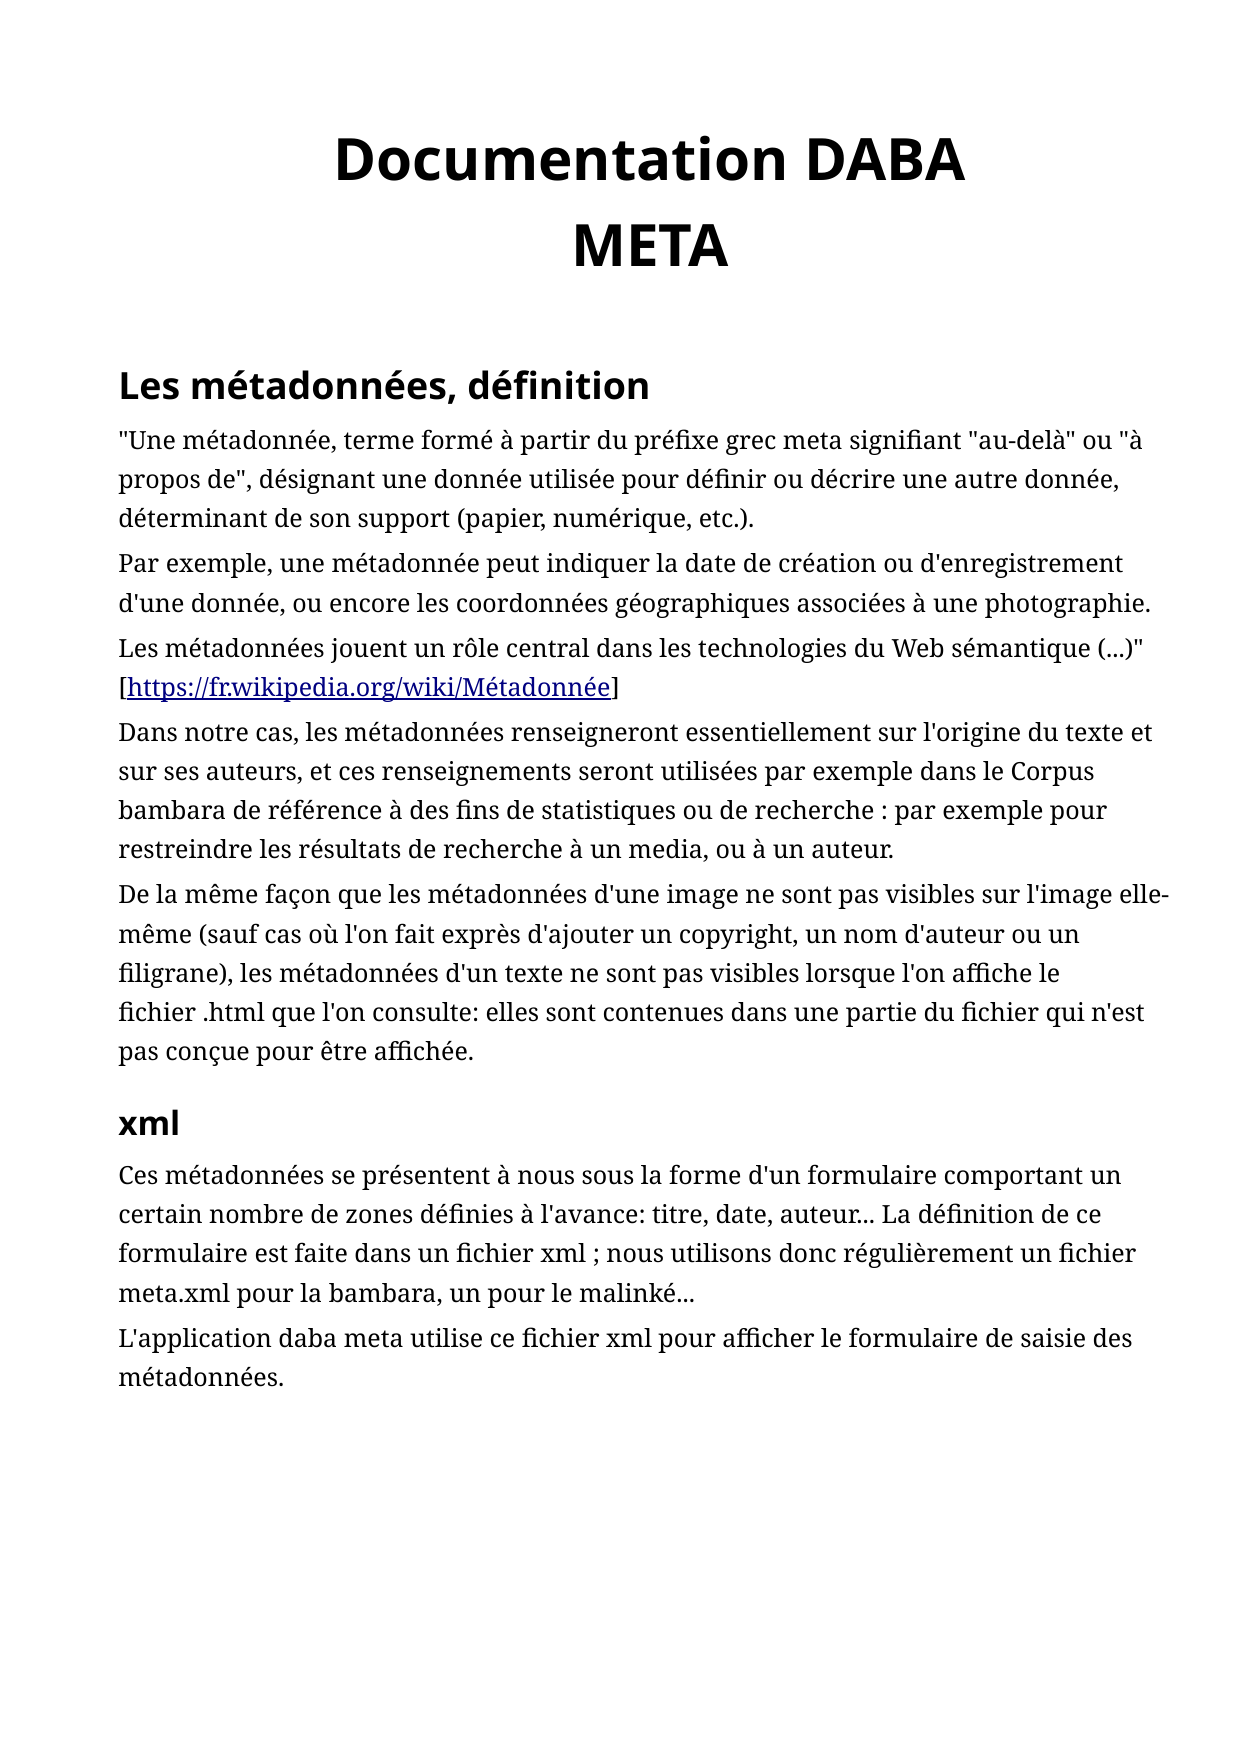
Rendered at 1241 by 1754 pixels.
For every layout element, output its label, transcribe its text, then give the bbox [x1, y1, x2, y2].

text Par exemple, une métadonnée peut indiquer la date de création ou d'enregistrement d'une donnée, ou encore les coordonnées géographiques associées à une photographie. [118, 546, 1181, 619]
subtitle xml [118, 1100, 1181, 1145]
subtitle Les métadonnées, définition [118, 359, 1181, 410]
text Dans notre cas, les métadonnées renseigneront essentiellement sur l'origine du texte et sur ses auteurs, et ces renseignements seront utilisées par exemple dans le Corpus bambara de référence à des fins de statistiques ou de recherche : par exemple pour restreindre les résultats de recherche à un media, ou à un auteur. [118, 714, 1181, 866]
text De la même façon que les métadonnées d'une image ne sont pas visibles sur l'image elle-même (sauf cas où l'on fait exprès d'ajouter un copyright, un nom d'auteur ou un filigrane), les métadonnées d'un texte ne sont pas visibles lorsque l'on affiche le fichier .html que l'on consulte: elles sont contenues dans une partie du fichier qui n'est pas conçue pour être affichée. [118, 877, 1181, 1068]
text "Une métadonnée, terme formé à partir du préfixe grec meta signifiant "au-delà" ou "à propos de", désignant une donnée utilisée pour définir ou décrire une autre donnée, déterminant de son support (papier, numérique, etc.). [118, 423, 1181, 535]
text Ces métadonnées se présentent à nous sous la forme d'un formulaire comportant un certain nombre de zones définies à l'avance: titre, date, auteur... La définition de ce formulaire est faite dans un fichier xml ; nous utilisons donc régulièrement un fichier meta.xml pour la bambara, un pour le malinké... [118, 1158, 1181, 1309]
title META [118, 203, 1181, 283]
text Les métadonnées jouent un rôle central dans les technologies du Web sémantique (...)" [https://fr.wikipedia.org/wiki/Métadonnée] [118, 630, 1181, 703]
title Documentation DABA [118, 118, 1181, 198]
text L'application daba meta utilise ce fichier xml pour afficher le formulaire de saisie des métadonnées. [118, 1320, 1181, 1393]
